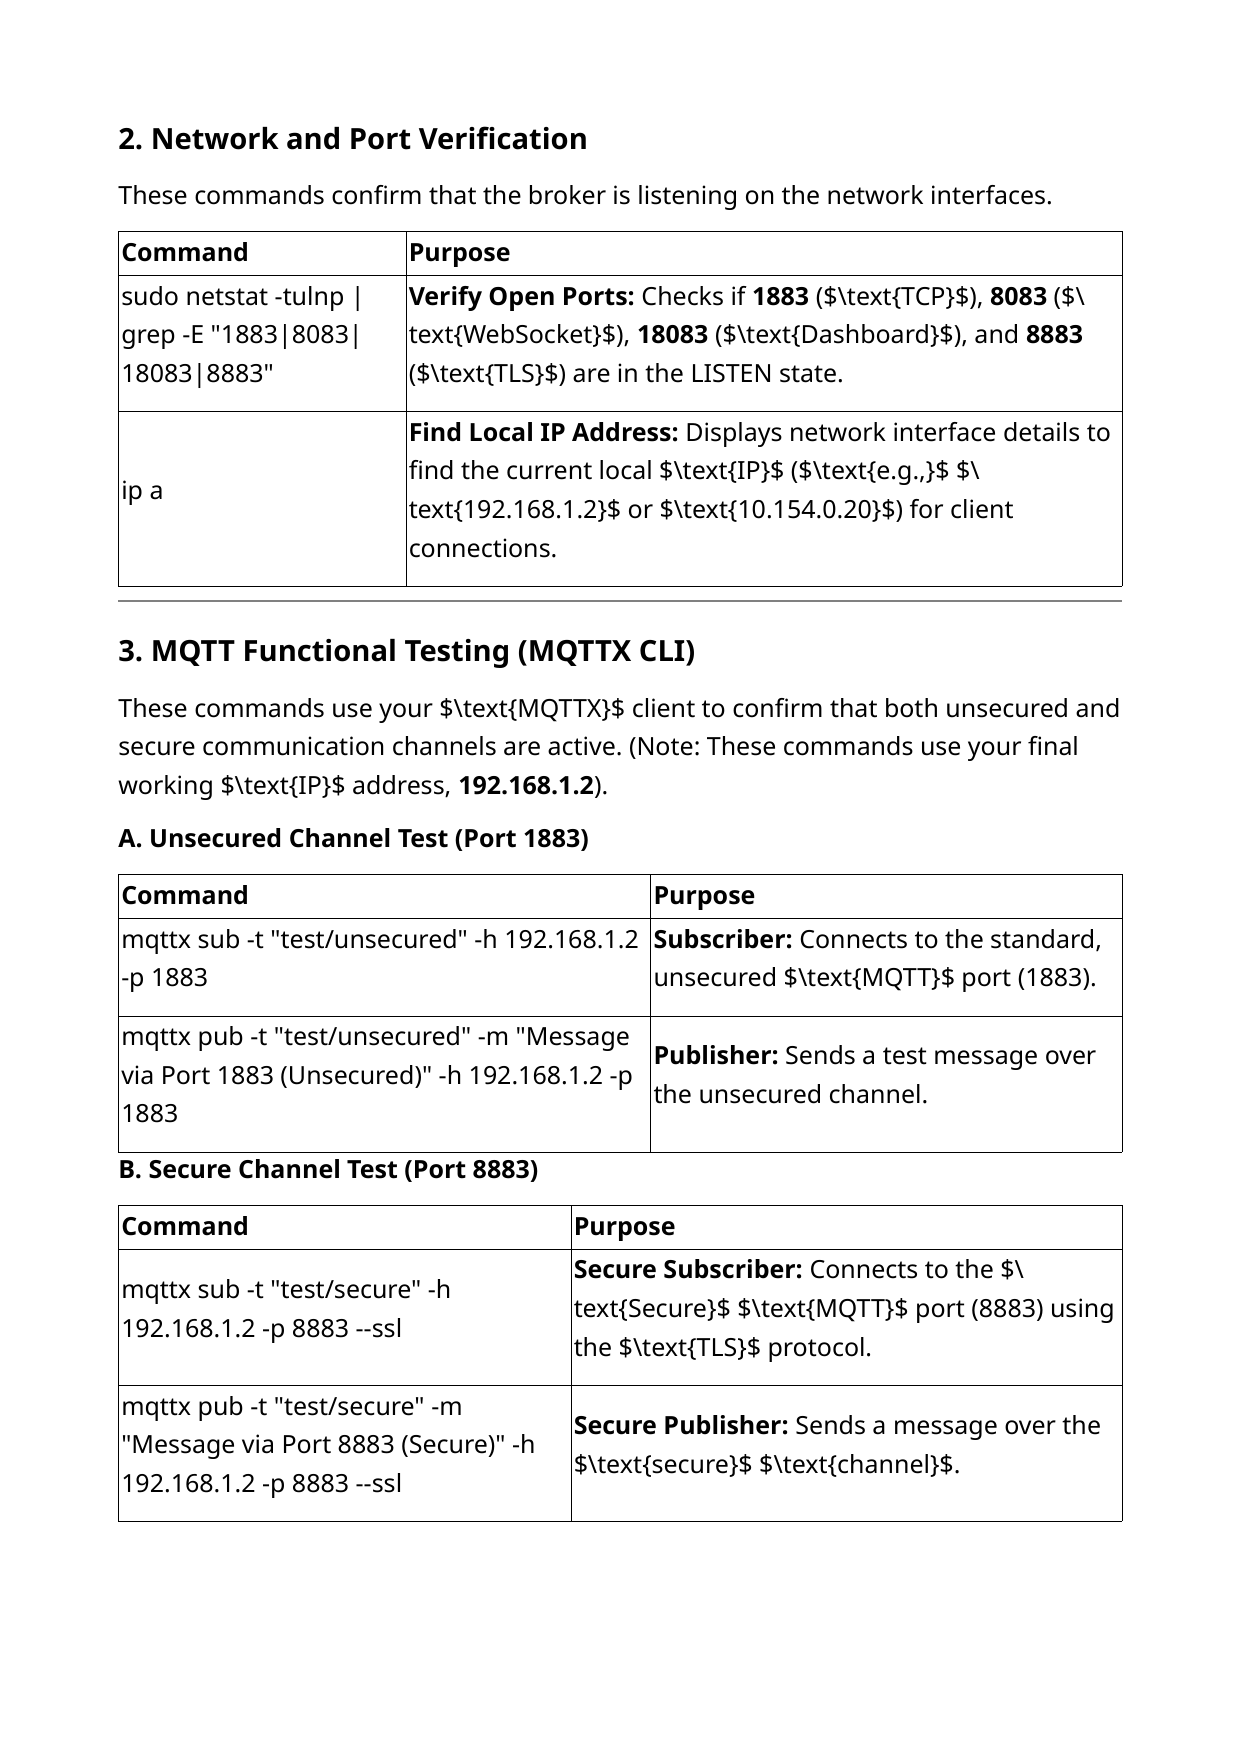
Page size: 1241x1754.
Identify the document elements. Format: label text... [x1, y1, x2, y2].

table_cell mqttx sub -t "test/unsecured" -h 192.168.1.2 -p 1883 [119, 919, 650, 1016]
subtitle A. Unsecured Channel Test (Port 1883) [118, 821, 1122, 855]
table_cell sudo netstat -tulnp | grep -E "1883|8083|18083|8883" [119, 276, 406, 411]
subtitle 3. MQTT Functional Testing (MQTTX CLI) [118, 630, 1122, 670]
table_cell ip a [119, 412, 406, 586]
text These commands confirm that the broker is listening on the network interfaces. [118, 178, 1122, 212]
table_cell Secure Publisher: Sends a message over the $\text{secure}$ $\text{channel}$. [572, 1386, 1122, 1521]
table_cell mqttx pub -t "test/secure" -m "Message via Port 8883 (Secure)" -h 192.168.1.2 -p 8883 --ssl [119, 1386, 571, 1521]
subtitle B. Secure Channel Test (Port 8883) [118, 1153, 1122, 1186]
table_header Command [119, 875, 650, 918]
table_cell Secure Subscriber: Connects to the $\text{Secure}$ $\text{MQTT}$ port (8883) using the $\text{TLS}$ protocol. [572, 1250, 1122, 1385]
subtitle 2. Network and Port Verification [118, 118, 1122, 158]
table_header Purpose [651, 875, 1122, 918]
table_cell Find Local IP Address: Displays network interface details to find the current local $\text{IP}$ ($\text{e.g.,}$ $\text{192.168.1.2}$ or $\text{10.154.0.20}$) for client connections. [407, 412, 1122, 586]
table_cell mqttx sub -t "test/secure" -h 192.168.1.2 -p 8883 --ssl [119, 1250, 571, 1385]
table_header Command [119, 1206, 571, 1249]
table_cell mqttx pub -t "test/unsecured" -m "Message via Port 1883 (Unsecured)" -h 192.168.1.2 -p 1883 [119, 1017, 650, 1152]
text These commands use your $\text{MQTTX}$ client to confirm that both unsecured and secure communication channels are active. (Note: These commands use your final working $\text{IP}$ address, 192.168.1.2). [118, 690, 1122, 802]
table_cell Publisher: Sends a test message over the unsecured channel. [651, 1017, 1122, 1152]
table_cell Verify Open Ports: Checks if 1883 ($\text{TCP}$), 8083 ($\text{WebSocket}$), 18083 ($\text{Dashboard}$), and 8883 ($\text{TLS}$) are in the LISTEN state. [407, 276, 1122, 411]
table_header Purpose [407, 232, 1122, 275]
table_cell Subscriber: Connects to the standard, unsecured $\text{MQTT}$ port (1883). [651, 919, 1122, 1016]
table_header Purpose [572, 1206, 1122, 1249]
table_header Command [119, 232, 406, 275]
